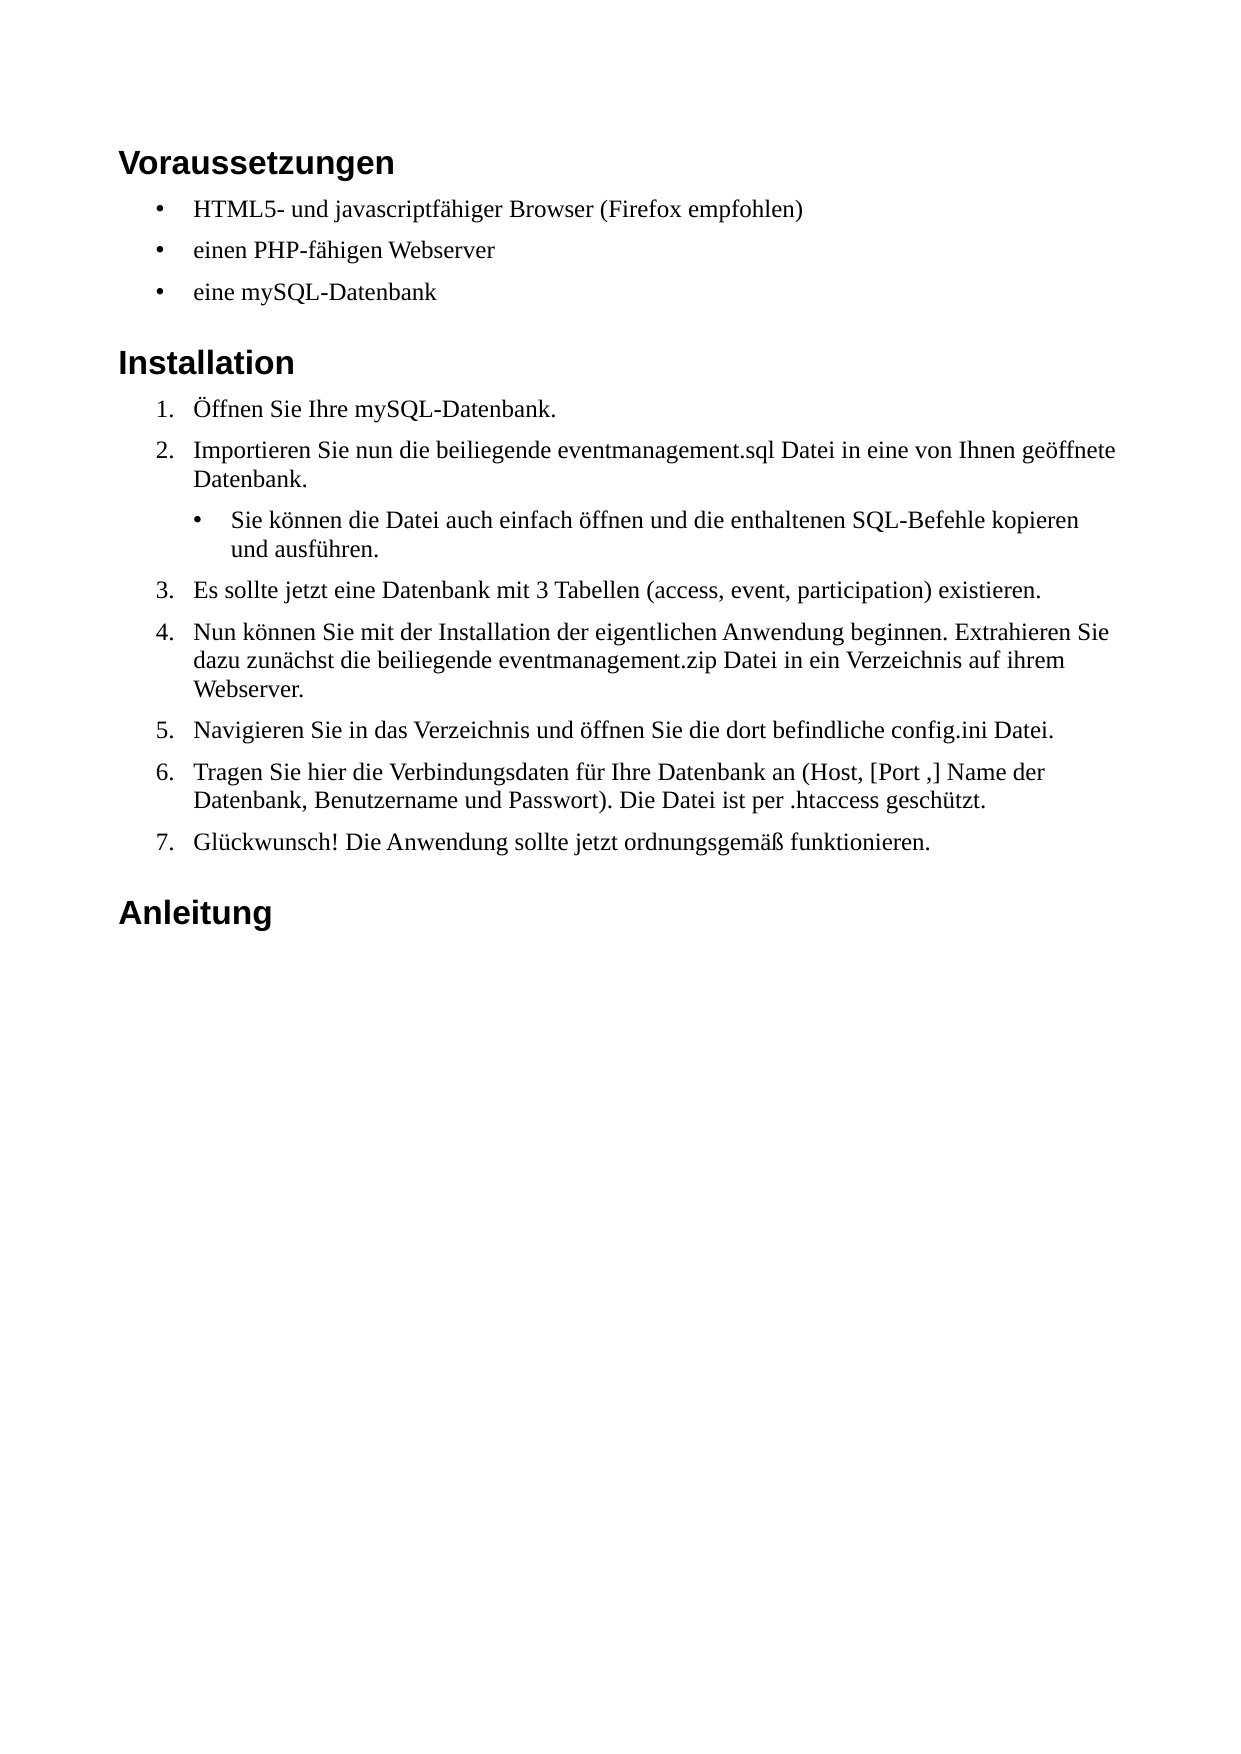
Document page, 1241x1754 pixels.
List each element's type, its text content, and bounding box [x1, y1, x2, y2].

list Glückwunsch! Die Anwendung sollte jetzt ordnungsgemäß funktionieren. [156, 827, 1122, 855]
list einen PHP-fähigen Webserver [156, 236, 1122, 264]
subtitle Installation [118, 343, 1122, 382]
list Es sollte jetzt eine Datenbank mit 3 Tabellen (access, event, participation) existieren. [156, 575, 1122, 604]
list Importieren Sie nun die beiliegende eventmanagement.sql Datei in eine von Ihnen geöffnete Datenbank. [156, 435, 1122, 493]
list Navigieren Sie in das Verzeichnis und öffnen Sie die dort befindliche config.ini Datei. [156, 715, 1122, 744]
list HTML5- und javascriptfähiger Browser (Firefox empfohlen) [156, 194, 1122, 223]
subtitle Anleitung [118, 893, 1122, 932]
list Öffnen Sie Ihre mySQL-Datenbank. [156, 394, 1122, 423]
list Tragen Sie hier die Verbindungsdaten für Ihre Datenbank an (Host, [Port ,] Name der Datenbank, Benutzername und Passwort). Die Datei ist per .htaccess geschützt. [156, 757, 1122, 814]
list Sie können die Datei auch einfach öffnen und die enthaltenen SQL-Befehle kopieren und ausführen. [193, 505, 1122, 563]
list eine mySQL-Datenbank [156, 277, 1122, 306]
subtitle Voraussetzungen [118, 143, 1122, 182]
list Nun können Sie mit der Installation der eigentlichen Anwendung beginnen. Extrahieren Sie dazu zunächst die beiliegende eventmanagement.zip Datei in ein Verzeichnis auf ihrem Webserver. [156, 617, 1122, 703]
